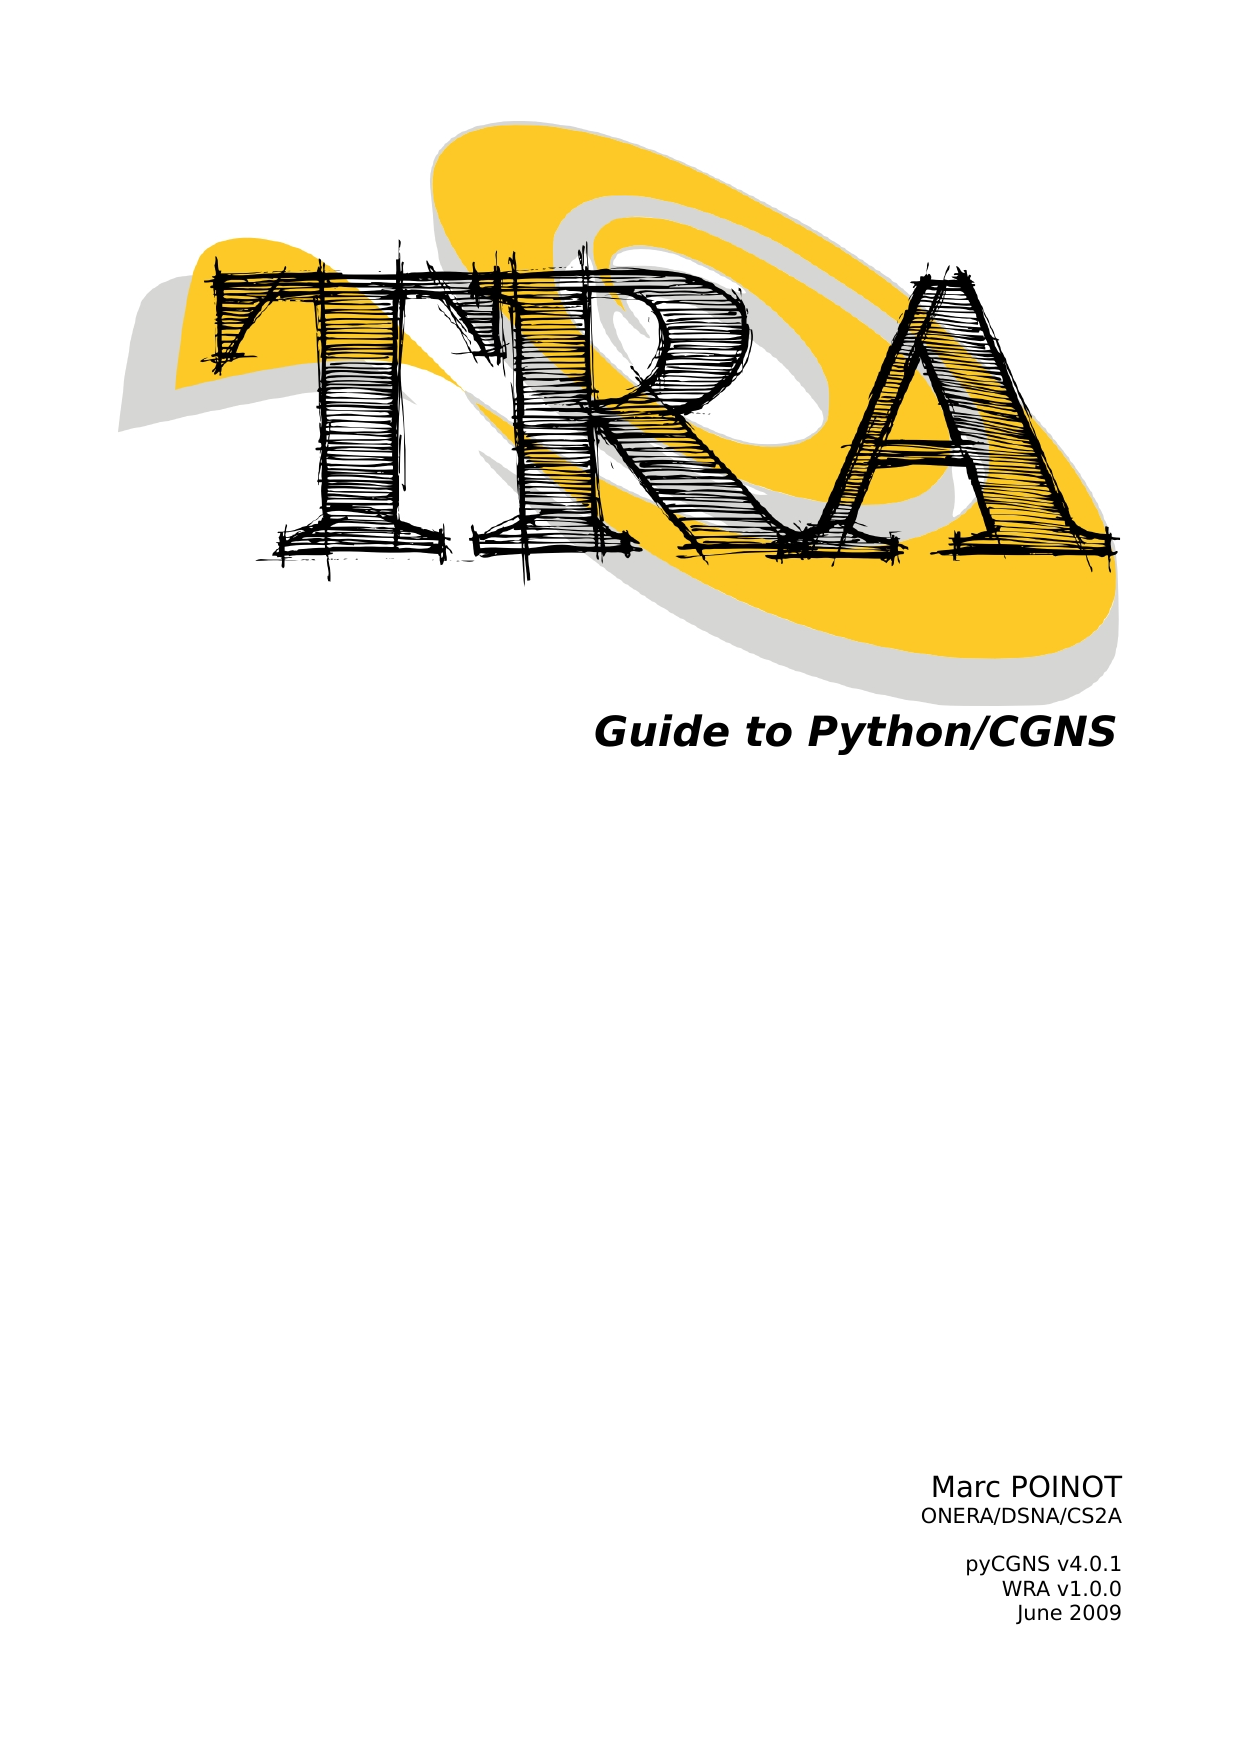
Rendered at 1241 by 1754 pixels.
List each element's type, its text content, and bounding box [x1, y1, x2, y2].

text Guide to Python/CGNS [118, 118, 1122, 757]
text Marc POINOT [118, 1470, 1122, 1504]
text WRA v1.0.0 [118, 1577, 1122, 1601]
text June 2009 [118, 1601, 1122, 1625]
picture [118, 121, 1121, 706]
text pyCGNS v4.0.1 [118, 1552, 1122, 1577]
text ONERA/DSNA/CS2A [118, 1504, 1122, 1528]
